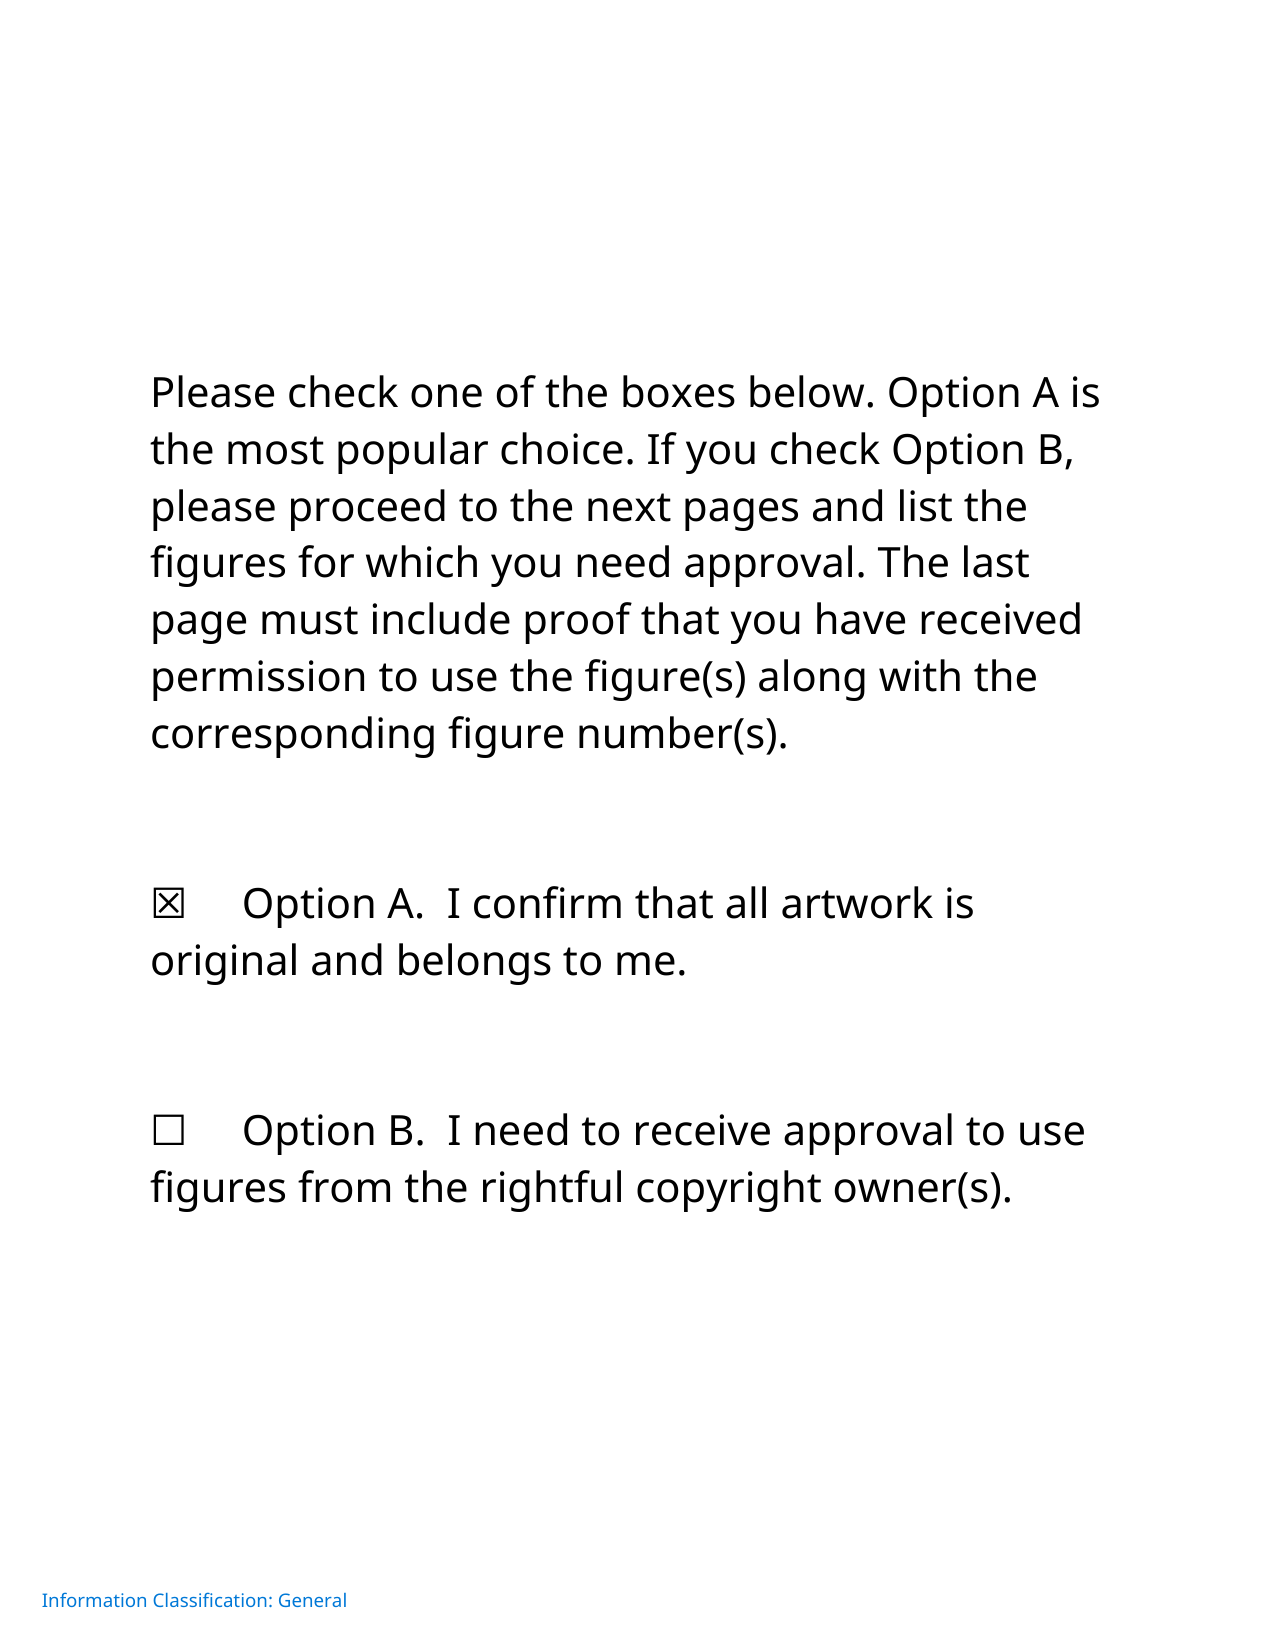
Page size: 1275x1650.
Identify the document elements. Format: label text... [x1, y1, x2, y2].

text Please check one of the boxes below. Option A is the most popular choice. If you check Option B, please proceed to the next pages and list the figures for which you need approval. The last page must include proof that you have received permission to use the figure(s) along with the corresponding figure number(s). [150, 363, 1125, 760]
text ☒ Option A. I confirm that all artwork is original and belongs to me. [150, 874, 1125, 987]
text ☐ Option B. I need to receive approval to use figures from the rightful copyright owner(s). [150, 1101, 1125, 1214]
